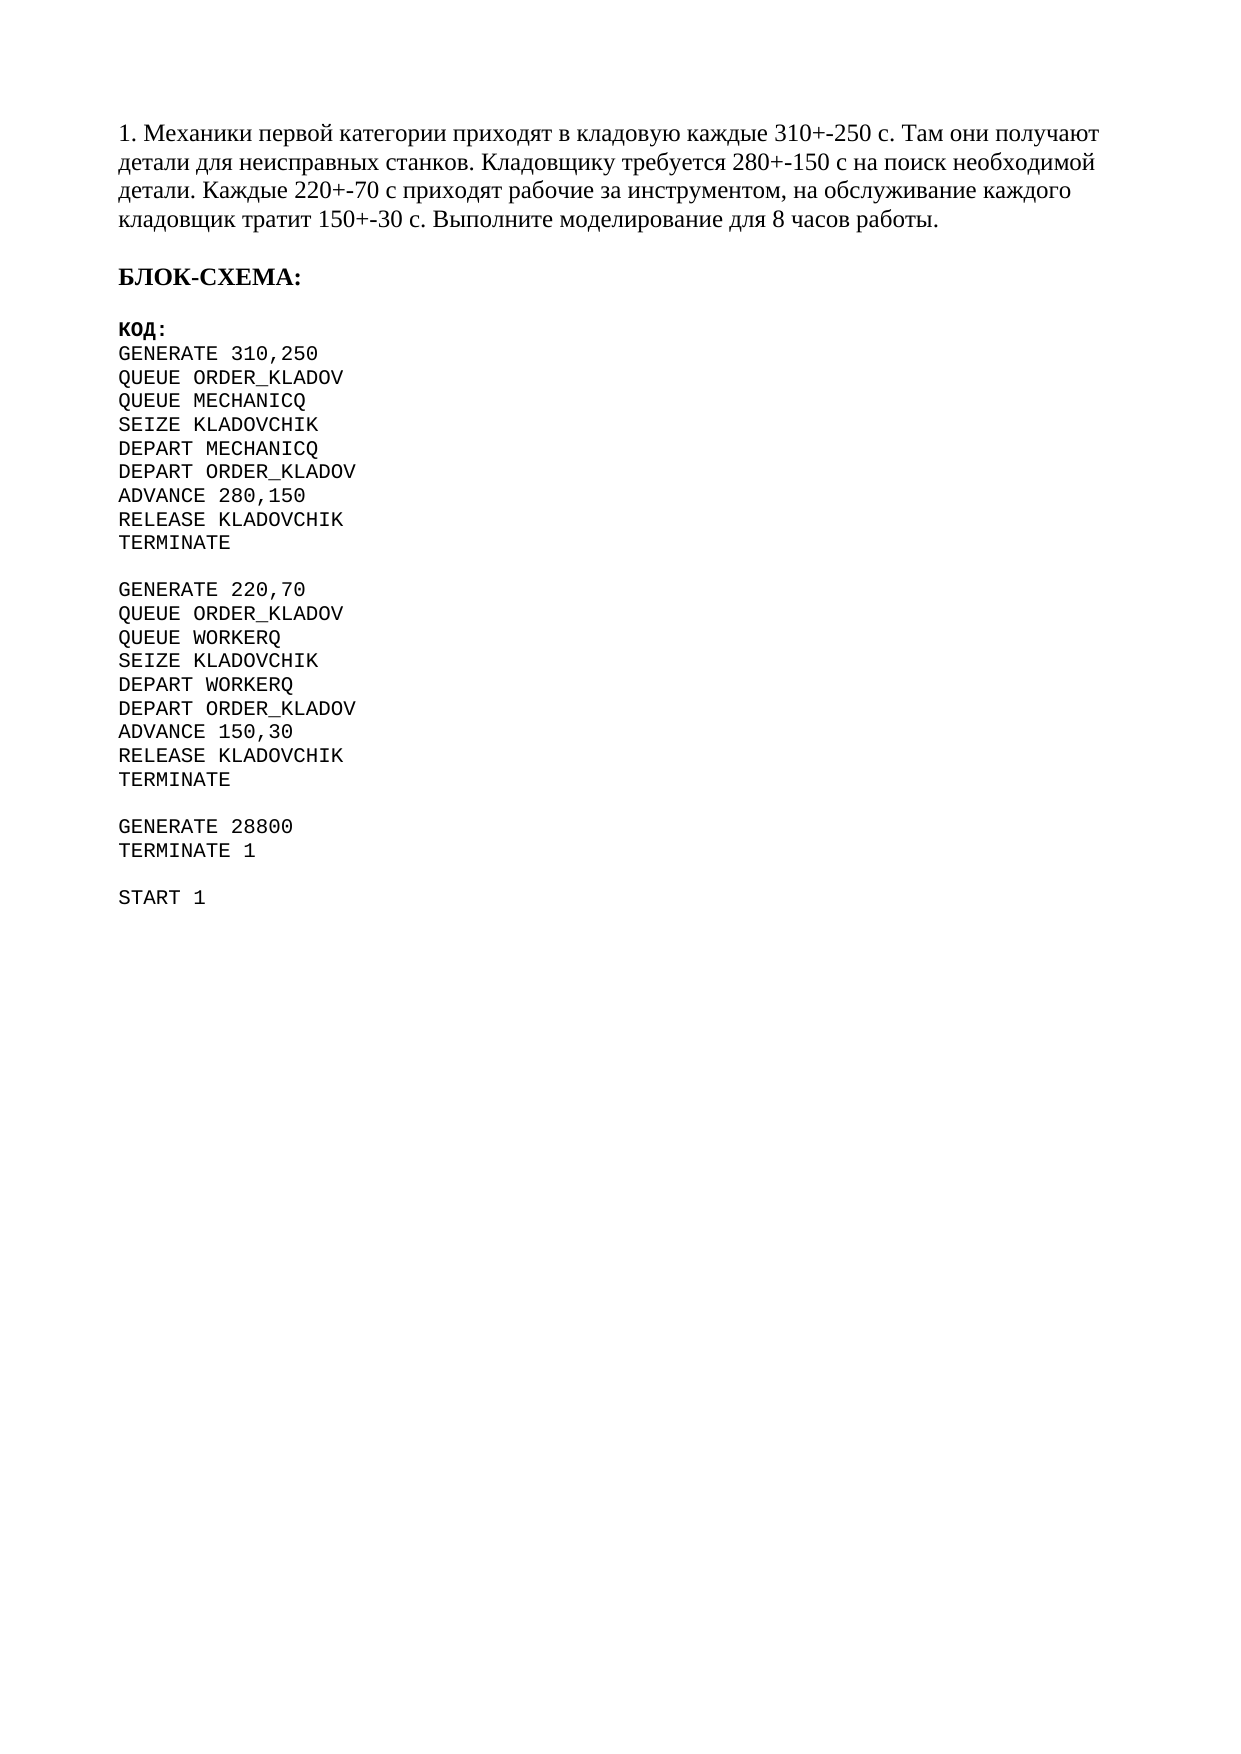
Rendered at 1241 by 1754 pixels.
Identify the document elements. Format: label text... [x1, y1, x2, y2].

text БЛОК-СХЕМА: [118, 262, 1122, 291]
text QUEUE ORDER_KLADOV [118, 603, 1122, 627]
text RELEASE KLADOVCHIK [118, 508, 1122, 532]
text GENERATE 310,250 [118, 343, 1122, 367]
text КОД: [118, 319, 1122, 343]
text 1. Механики первой категории приходят в кладовую каждые 310+-250 с. Там они получают детали для неисправных станков. Кладовщику требуется 280+-150 с на поиск необходимой детали. Каждые 220+-70 с приходят рабочие за инструментом, на обслуживание каждого кладовщик тратит 150+-30 с. Выполните моделирование для 8 часов работы. [118, 118, 1122, 233]
text QUEUE ORDER_KLADOV [118, 367, 1122, 390]
text START 1 [118, 887, 1122, 911]
text QUEUE WORKERQ [118, 627, 1122, 650]
text GENERATE 28800 [118, 816, 1122, 839]
text TERMINATE [118, 769, 1122, 792]
text GENERATE 220,70 [118, 579, 1122, 603]
text DEPART MECHANICQ [118, 438, 1122, 461]
text TERMINATE 1 [118, 839, 1122, 863]
text ADVANCE 150,30 [118, 721, 1122, 745]
text SEIZE KLADOVCHIK [118, 650, 1122, 674]
text QUEUE MECHANICQ [118, 390, 1122, 414]
text DEPART ORDER_KLADOV [118, 698, 1122, 721]
text ADVANCE 280,150 [118, 485, 1122, 508]
text DEPART WORKERQ [118, 674, 1122, 698]
text DEPART ORDER_KLADOV [118, 461, 1122, 485]
text SEIZE KLADOVCHIK [118, 414, 1122, 438]
text TERMINATE [118, 532, 1122, 556]
text RELEASE KLADOVCHIK [118, 745, 1122, 769]
